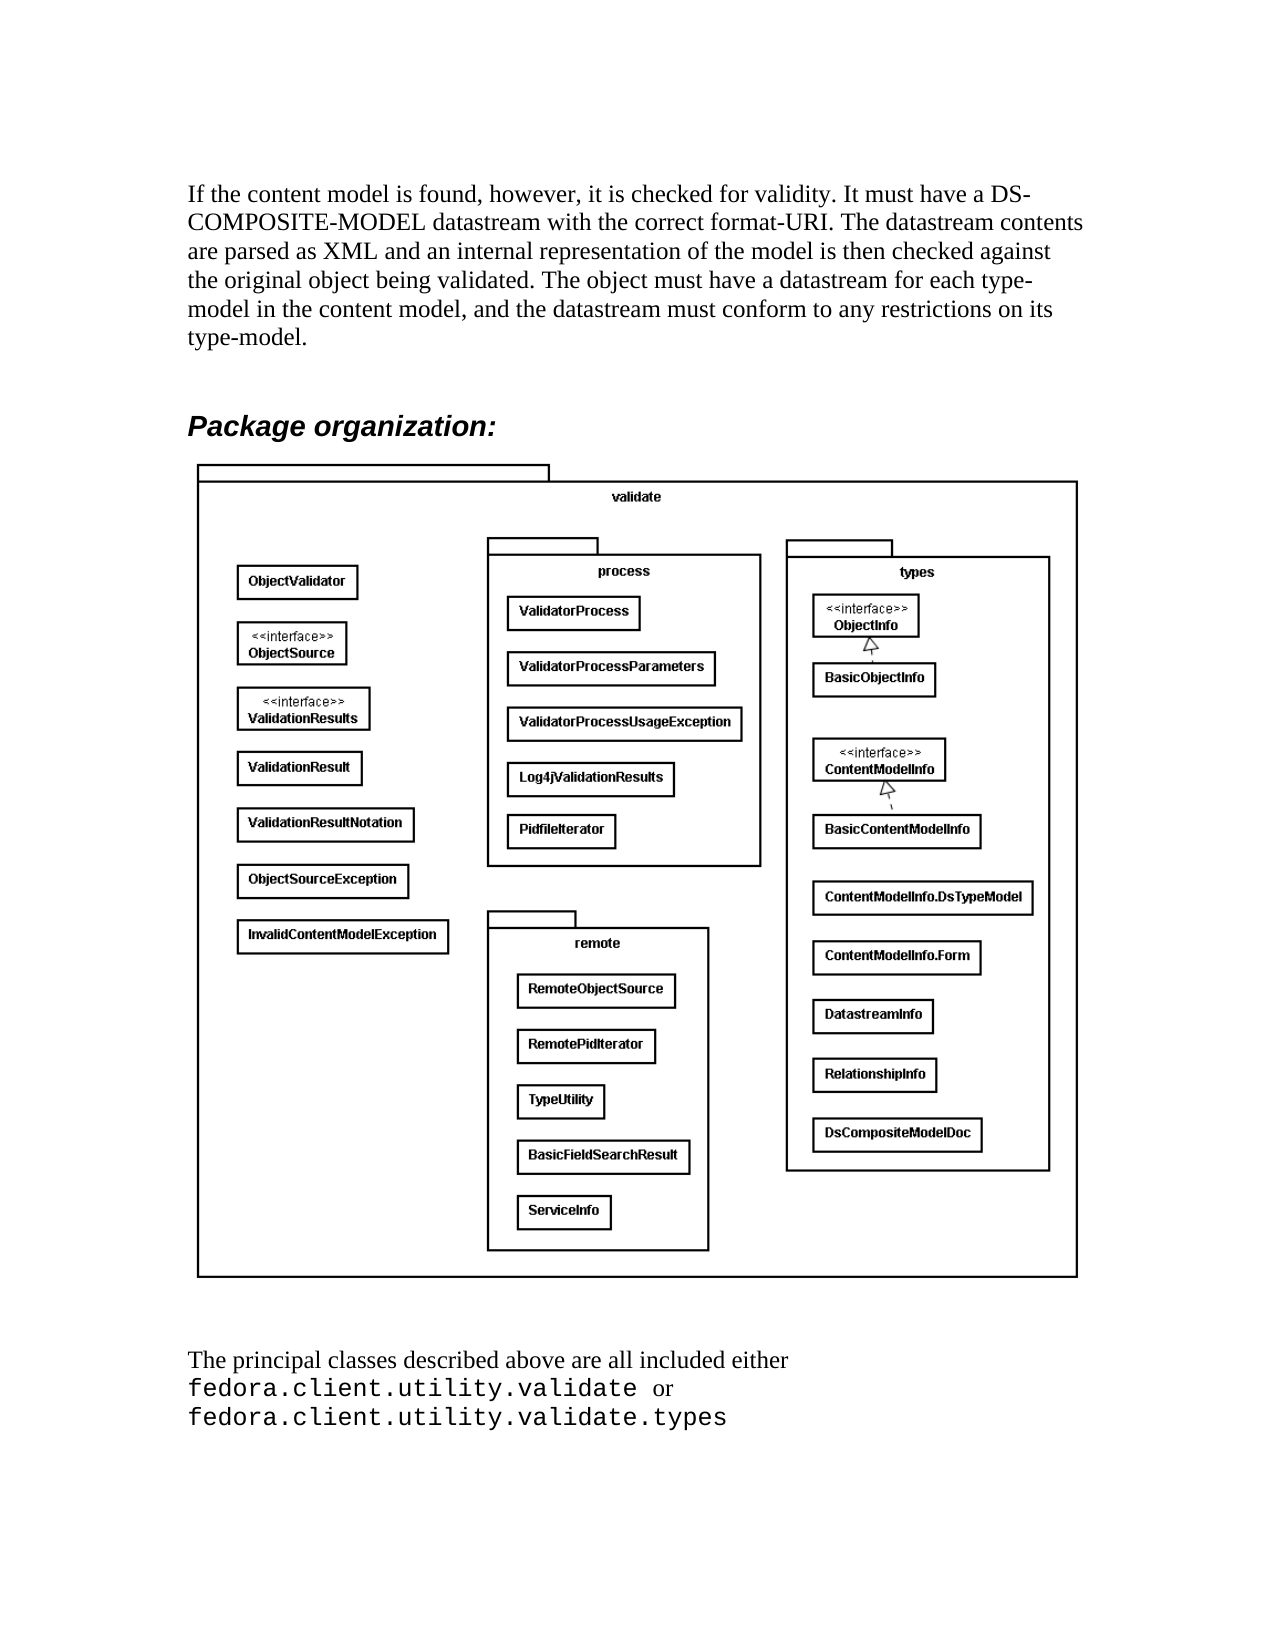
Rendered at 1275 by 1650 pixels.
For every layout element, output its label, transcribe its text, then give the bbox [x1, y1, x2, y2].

text The principal classes described above are all included either fedora.client.utility.validate or fedora.client.utility.validate.types [187, 1345, 1087, 1433]
picture [187, 454, 1088, 1288]
subtitle Package organization: [187, 409, 1087, 443]
text If the content model is found, however, it is checked for validity. It must have a DS-COMPOSITE-MODEL datastream with the correct format-URI. The datastream contents are parsed as XML and an internal representation of the model is then checked against the original object being validated. The object must have a datastream for each type- model in the content model, and the datastream must conform to any restrictions on its type-model. [187, 179, 1087, 351]
